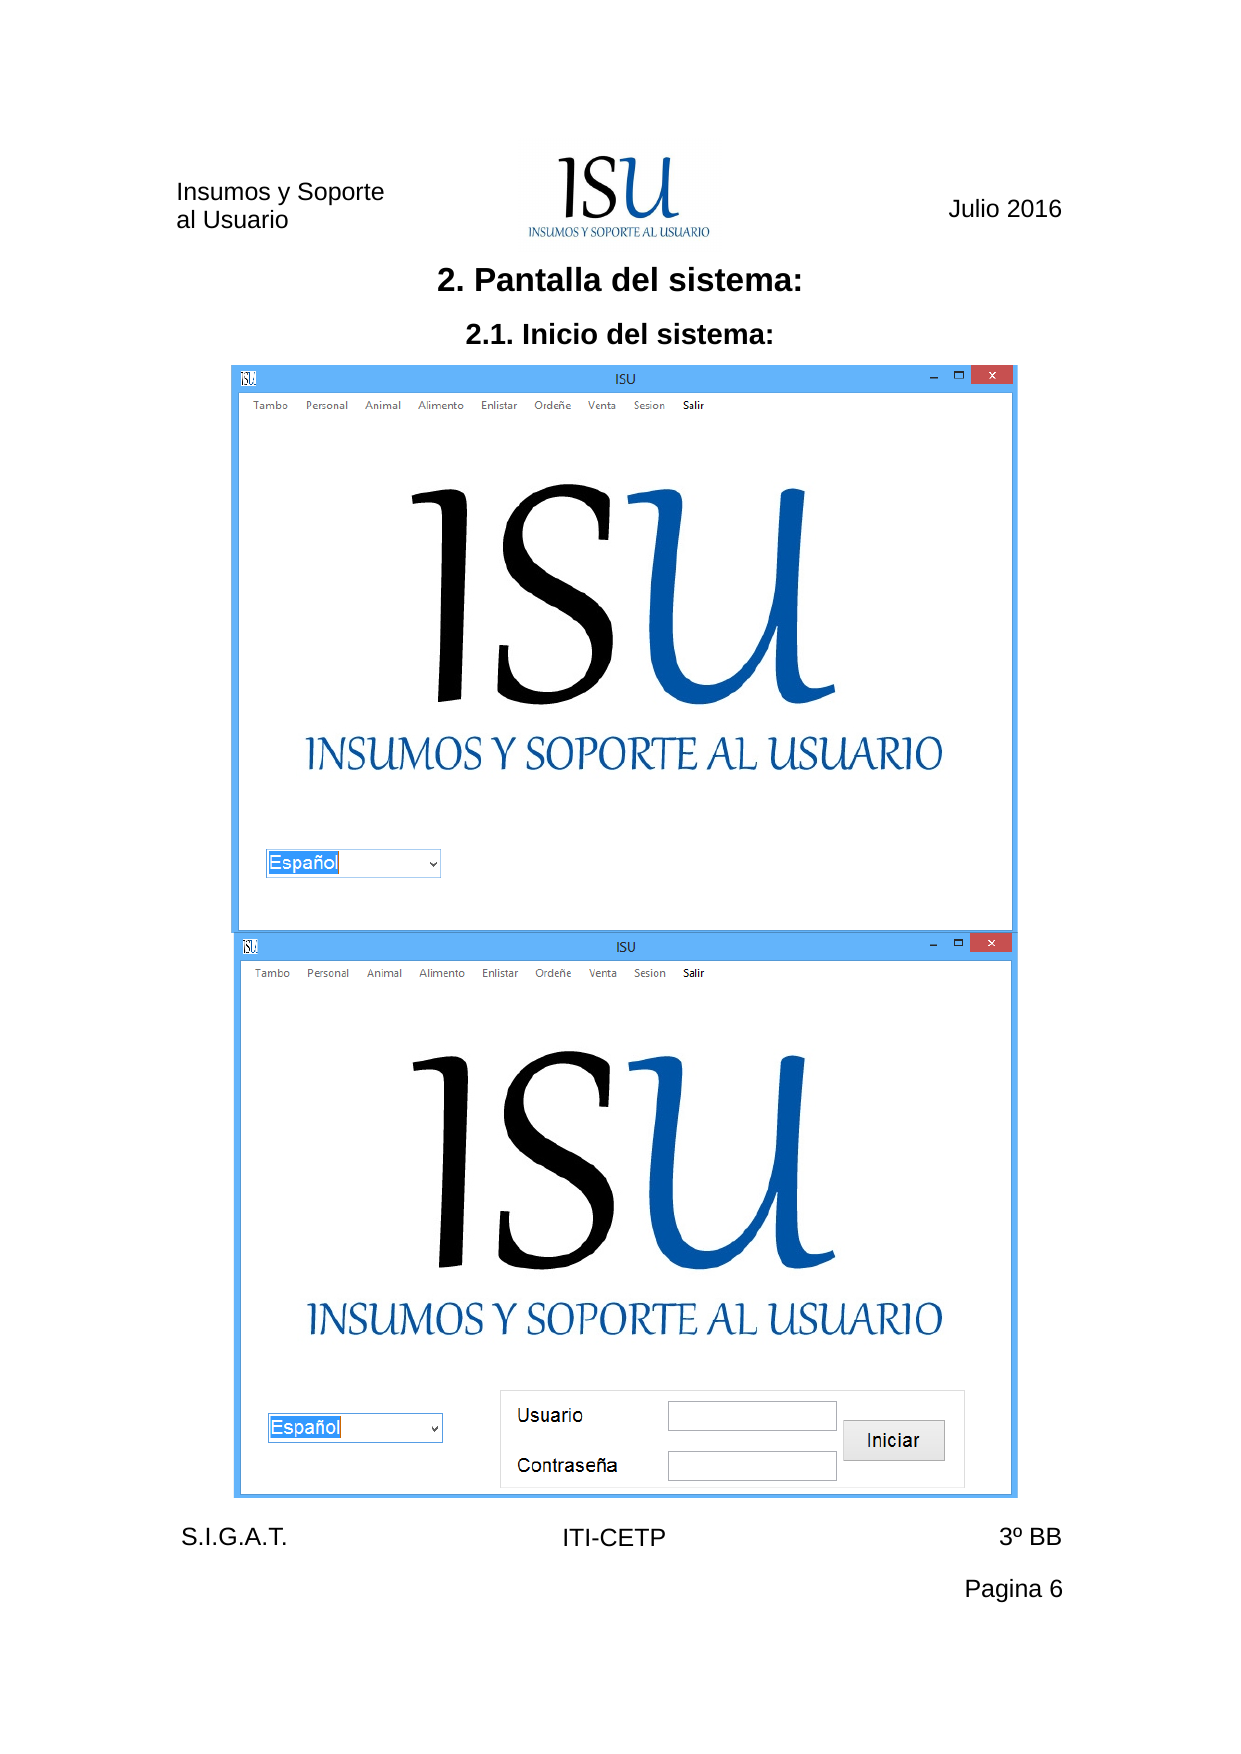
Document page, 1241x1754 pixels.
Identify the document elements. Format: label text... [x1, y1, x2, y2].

text 2. Pantalla del sistema: [177, 260, 1063, 298]
picture [517, 138, 723, 252]
text 2.1. Inicio del sistema: [177, 317, 1063, 351]
